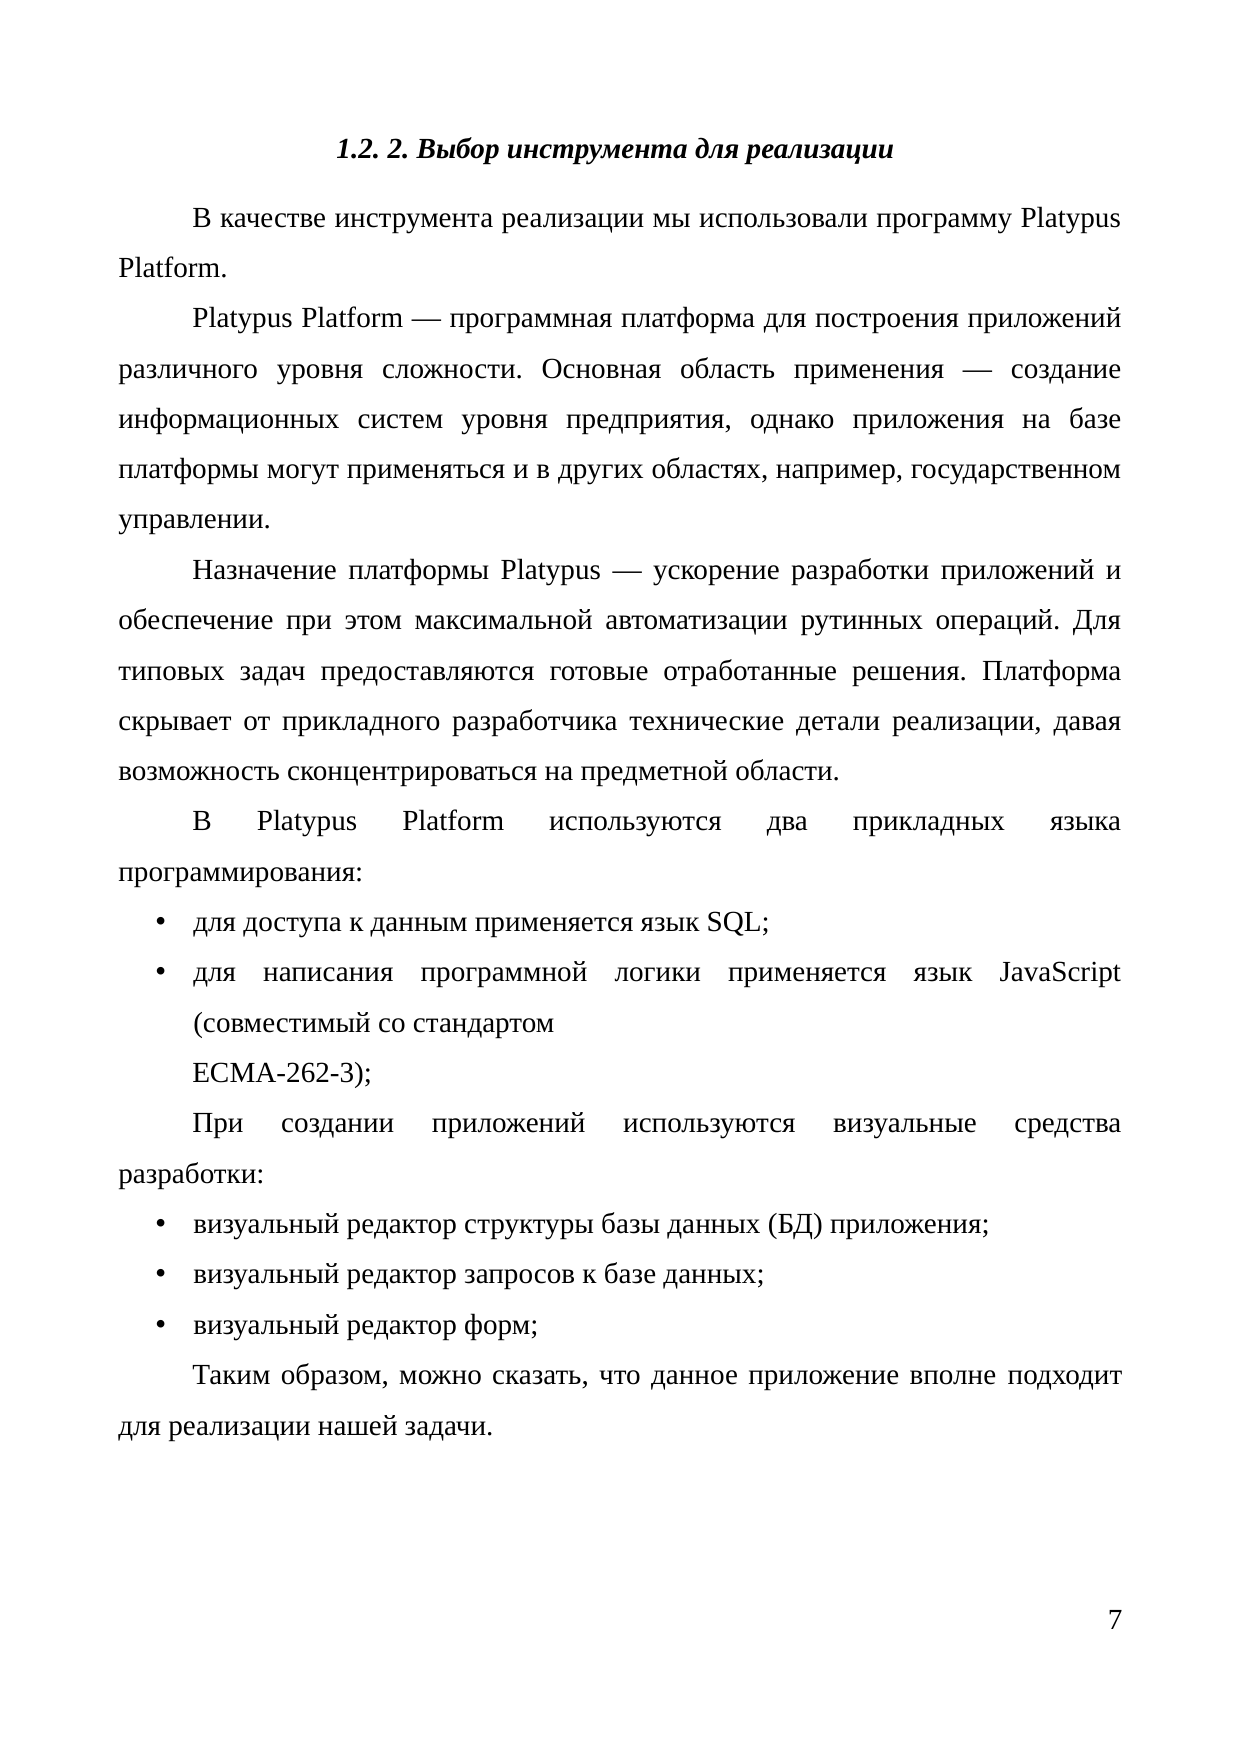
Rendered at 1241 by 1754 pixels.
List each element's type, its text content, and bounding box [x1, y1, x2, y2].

text При создании приложений используются визуальные средства разработки: [118, 1106, 1122, 1189]
text В качестве инструмента реализации мы использовали программу Platypus Platform. [118, 200, 1122, 284]
subtitle 2. Выбор инструмента для реализации [118, 131, 1122, 165]
text Platypus Platform — программная платформа для построения приложений различного уровня сложности. Основная область применения — создание информационных систем уровня предприятия, однако приложения на базе платформы могут применяться и в других областях, например, государственном управлении. [118, 300, 1122, 535]
text ECMA-262-3); [118, 1055, 1122, 1089]
text Таким образом, можно сказать, что данное приложение вполне подходит для реализации нашей задачи. [118, 1357, 1122, 1441]
list для написания программной логики применяется язык JavaScript (совместимый со стандартом [156, 954, 1122, 1038]
text В Platypus Platform используются два прикладных языка программирования: [118, 803, 1122, 887]
text Назначение платформы Platypus — ускорение разработки приложений и обеспечение при этом максимальной автоматизации рутинных операций. Для типовых задач предоставляются готовые отработанные решения. Платформа скрывает от прикладного разработчика технические детали реализации, давая возможность сконцентрироваться на предметной области. [118, 552, 1122, 787]
list визуальный редактор запросов к базе данных; [156, 1257, 1122, 1290]
list для доступа к данным применяется язык SQL; [156, 904, 1122, 938]
list визуальный редактор структуры базы данных (БД) приложения; [156, 1206, 1122, 1240]
list визуальный редактор форм; [156, 1307, 1122, 1341]
